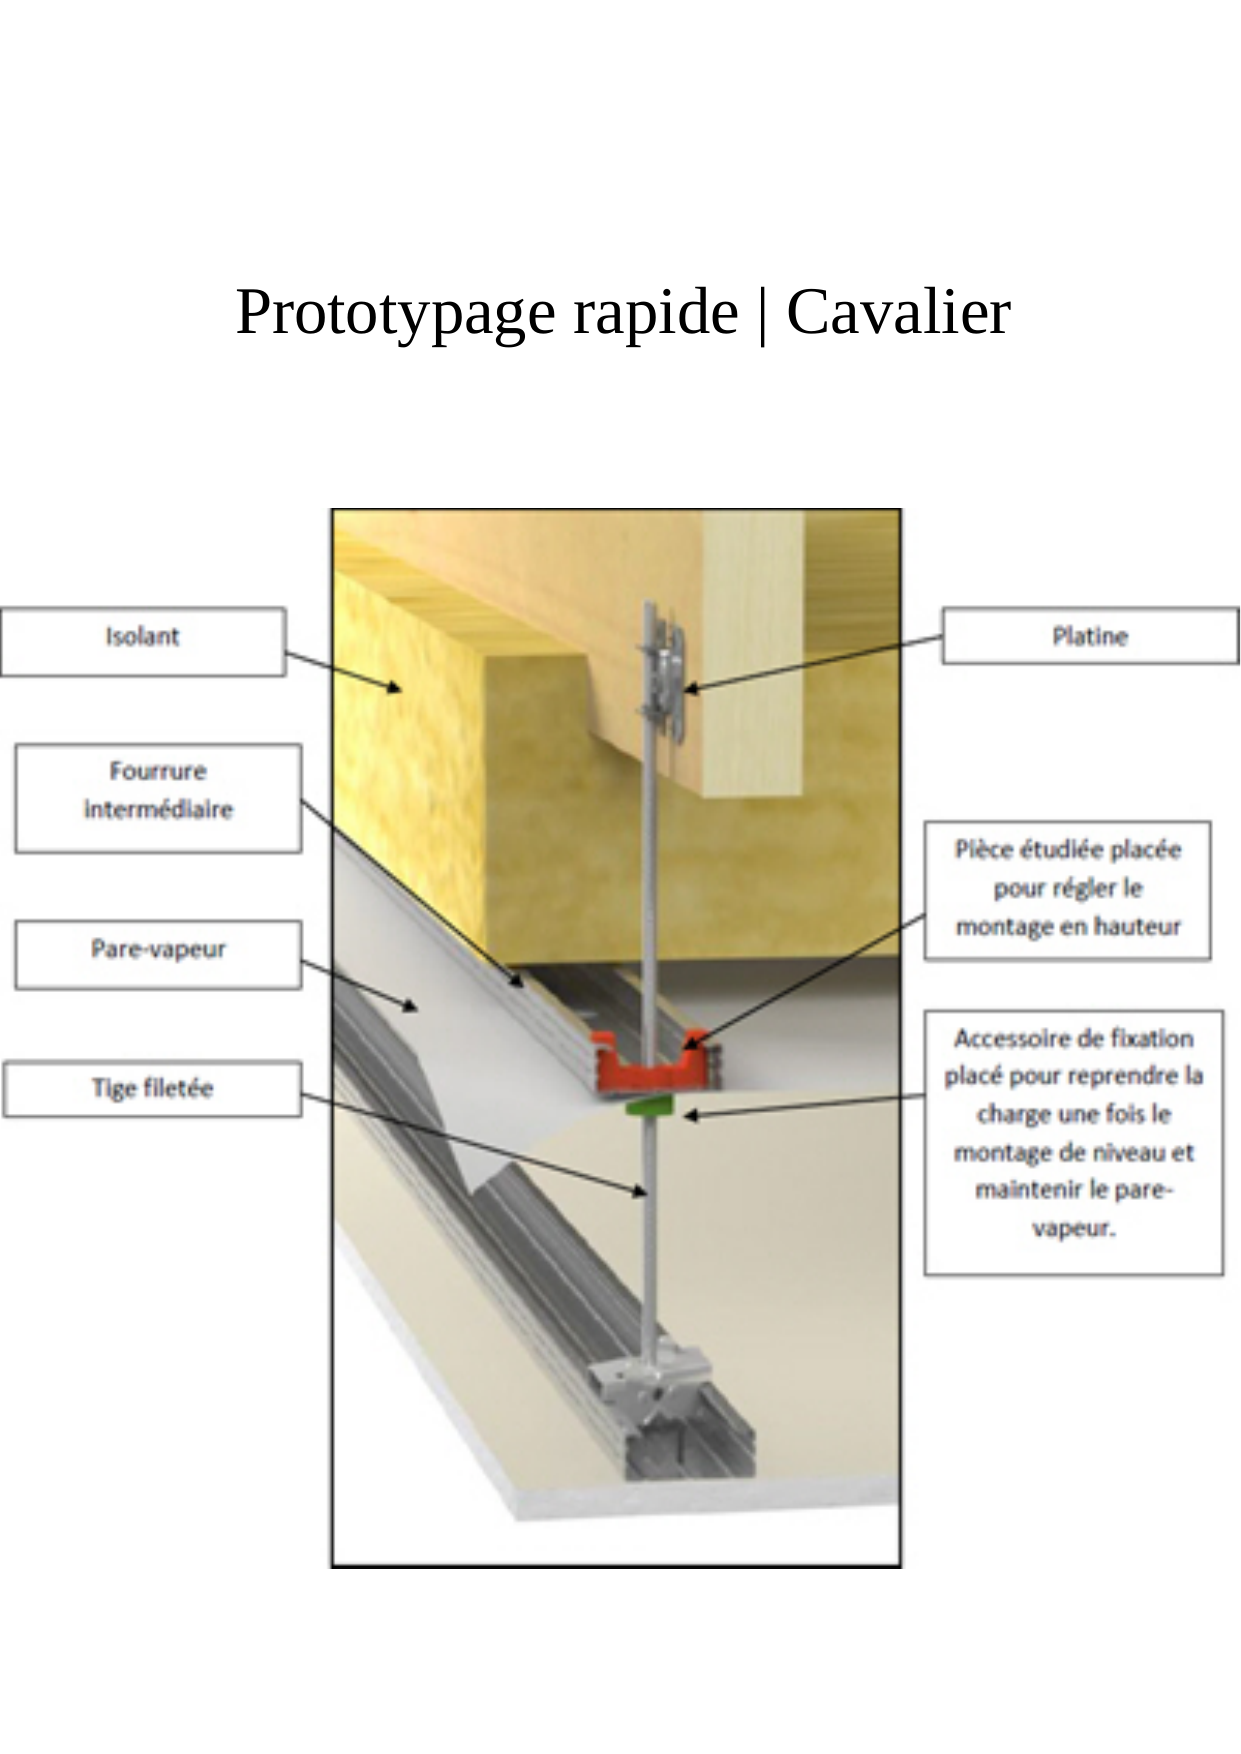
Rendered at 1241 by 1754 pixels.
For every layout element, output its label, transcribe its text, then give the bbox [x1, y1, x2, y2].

picture [0, 508, 1241, 1569]
text Prototypage rapide | Cavalier [118, 271, 1122, 348]
